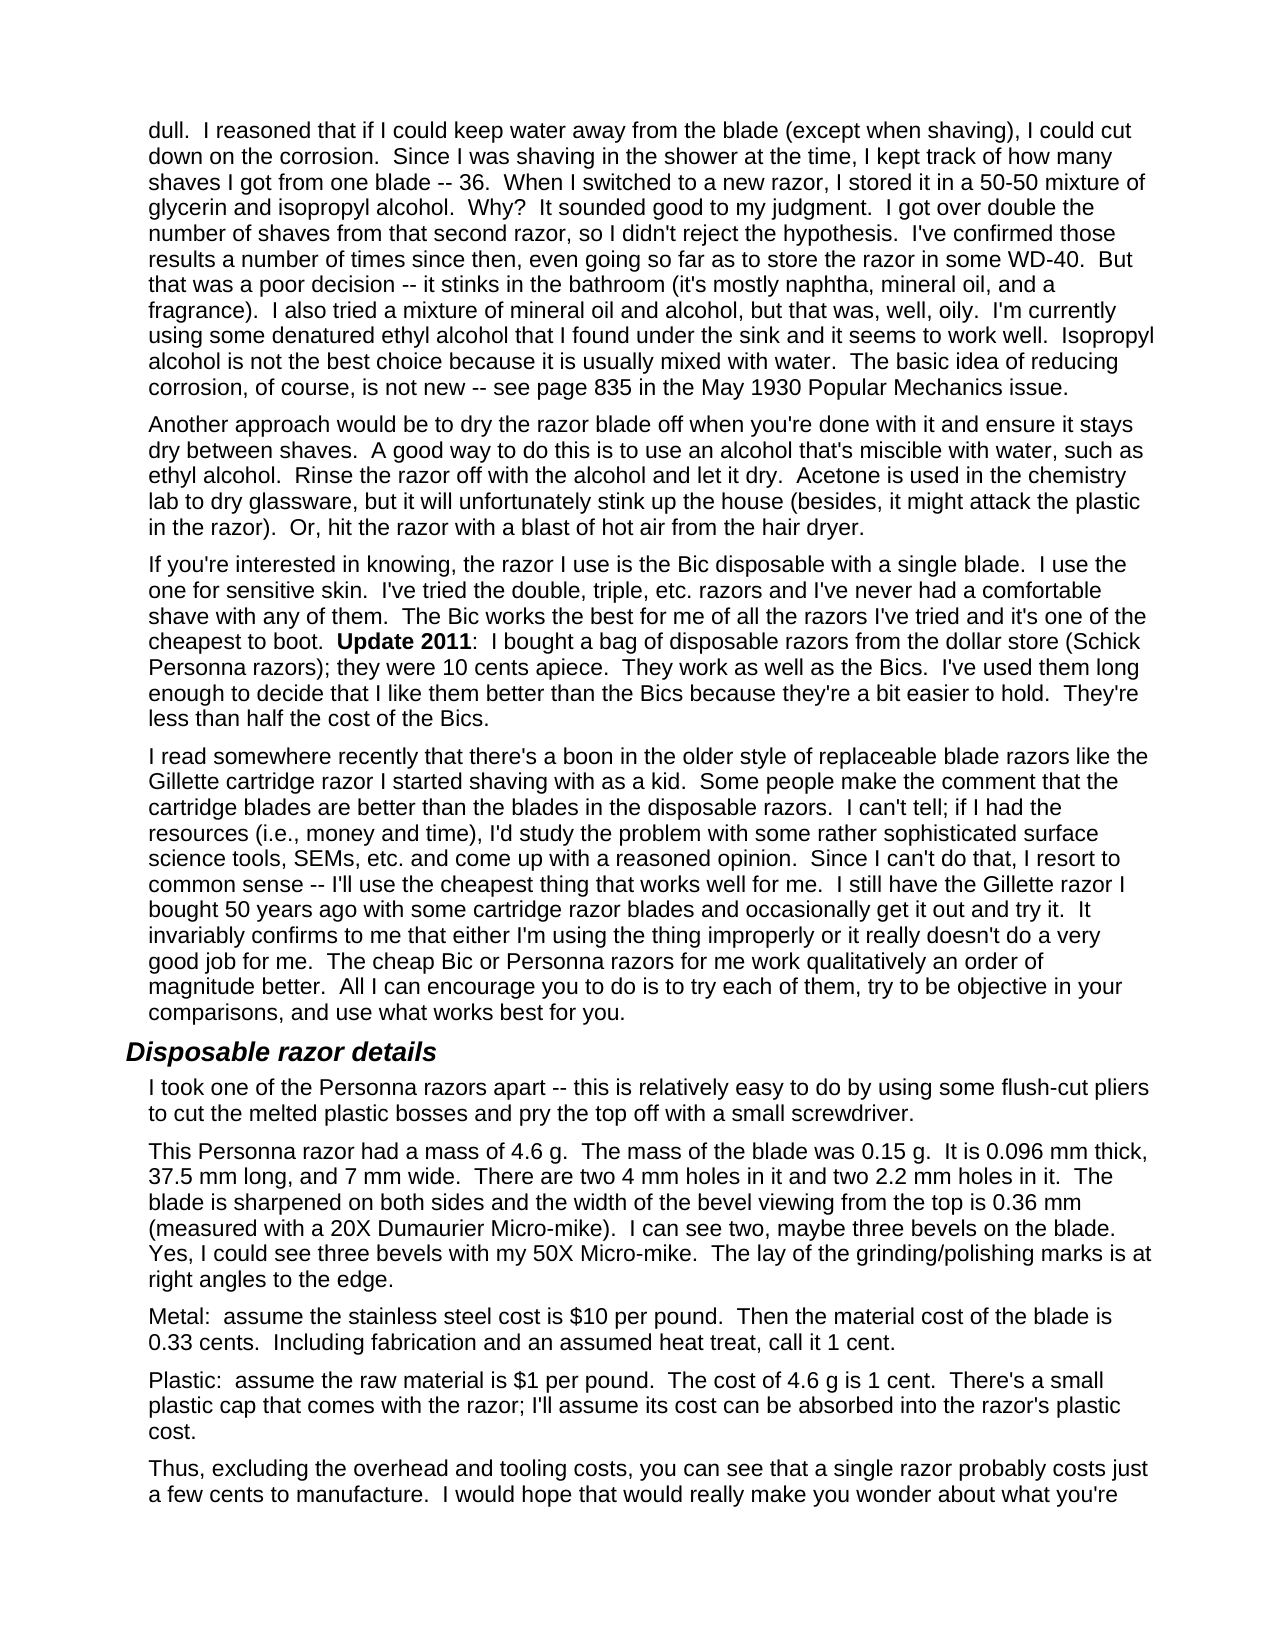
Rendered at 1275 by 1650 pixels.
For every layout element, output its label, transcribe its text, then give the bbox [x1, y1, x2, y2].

text dull. I reasoned that if I could keep water away from the blade (except when shaving), I could cut down on the corrosion. Since I was shaving in the shower at the time, I kept track of how many shaves I got from one blade -- 36. When I switched to a new razor, I stored it in a 50-50 mixture of glycerin and isopropyl alcohol. Why? It sounded good to my judgment. I got over double the number of shaves from that second razor, so I didn't reject the hypothesis. I've confirmed those results a number of times since then, even going so far as to store the razor in some WD-40. But that was a poor decision -- it stinks in the bathroom (it's mostly naphtha, mineral oil, and a fragrance). I also tried a mixture of mineral oil and alcohol, but that was, well, oily. I'm currently using some denatured ethyl alcohol that I found under the sink and it seems to work well. Isopropyl alcohol is not the best choice because it is usually mixed with water. The basic idea of reducing corrosion, of course, is not new -- see page 835 in the May 1930 Popular Mechanics issue. [148, 118, 1157, 400]
subtitle Disposable razor details [126, 1037, 1157, 1068]
text Thus, excluding the overhead and tooling costs, you can see that a single razor probably costs just a few cents to manufacture. I would hope that would really make you wonder about what you're [148, 1456, 1157, 1507]
text If you're interested in knowing, the razor I use is the Bic disposable with a single blade. I use the one for sensitive skin. I've tried the double, triple, etc. razors and I've never had a comfortable shave with any of them. The Bic works the best for me of all the razors I've tried and it's one of the cheapest to boot. Update 2011: I bought a bag of disposable razors from the dollar store (Schick Personna razors); they were 10 cents apiece. They work as well as the Bics. I've used them long enough to decide that I like them better than the Bics because they're a bit easier to hold. They're less than half the cost of the Bics. [148, 552, 1157, 731]
text I read somewhere recently that there's a boon in the older style of replaceable blade razors like the Gillette cartridge razor I started shaving with as a kid. Some people make the comment that the cartridge blades are better than the blades in the disposable razors. I can't tell; if I had the resources (i.e., money and time), I'd study the problem with some rather sophisticated surface science tools, SEMs, etc. and come up with a reasoned opinion. Since I can't do that, I resort to common sense -- I'll use the cheapest thing that works well for me. I still have the Gillette razor I bought 50 years ago with some cartridge razor blades and occasionally get it out and try it. It invariably confirms to me that either I'm using the thing improperly or it really doesn't do a very good job for me. The cheap Bic or Personna razors for me work qualitatively an order of magnitude better. All I can encourage you to do is to try each of them, try to be objective in your comparisons, and use what works best for you. [148, 743, 1157, 1025]
text This Personna razor had a mass of 4.6 g. The mass of the blade was 0.15 g. It is 0.096 mm thick, 37.5 mm long, and 7 mm wide. There are two 4 mm holes in it and two 2.2 mm holes in it. The blade is sharpened on both sides and the width of the bevel viewing from the top is 0.36 mm (measured with a 20X Dumaurier Micro-mike). I can see two, maybe three bevels on the blade. Yes, I could see three bevels with my 50X Micro-mike. The lay of the grinding/polishing marks is at right angles to the edge. [148, 1138, 1157, 1292]
text I took one of the Personna razors apart -- this is relatively easy to do by using some flush-cut pliers to cut the melted plastic bosses and pry the top off with a small screwdriver. [148, 1075, 1157, 1126]
text Metal: assume the stainless steel cost is $10 per pound. Then the material cost of the blade is 0.33 cents. Including fabrication and an assumed heat treat, call it 1 cent. [148, 1304, 1157, 1355]
text Another approach would be to dry the razor blade off when you're done with it and ensure it stays dry between shaves. A good way to do this is to use an alcohol that's miscible with water, such as ethyl alcohol. Rinse the razor off with the alcohol and let it dry. Acetone is used in the chemistry lab to dry glassware, but it will unfortunately stink up the house (besides, it might attack the plastic in the razor). Or, hit the razor with a blast of hot air from the hair dryer. [148, 412, 1157, 540]
text Plastic: assume the raw material is $1 per pound. The cost of 4.6 g is 1 cent. There's a small plastic cap that comes with the razor; I'll assume its cost can be absorbed into the razor's plastic cost. [148, 1367, 1157, 1444]
